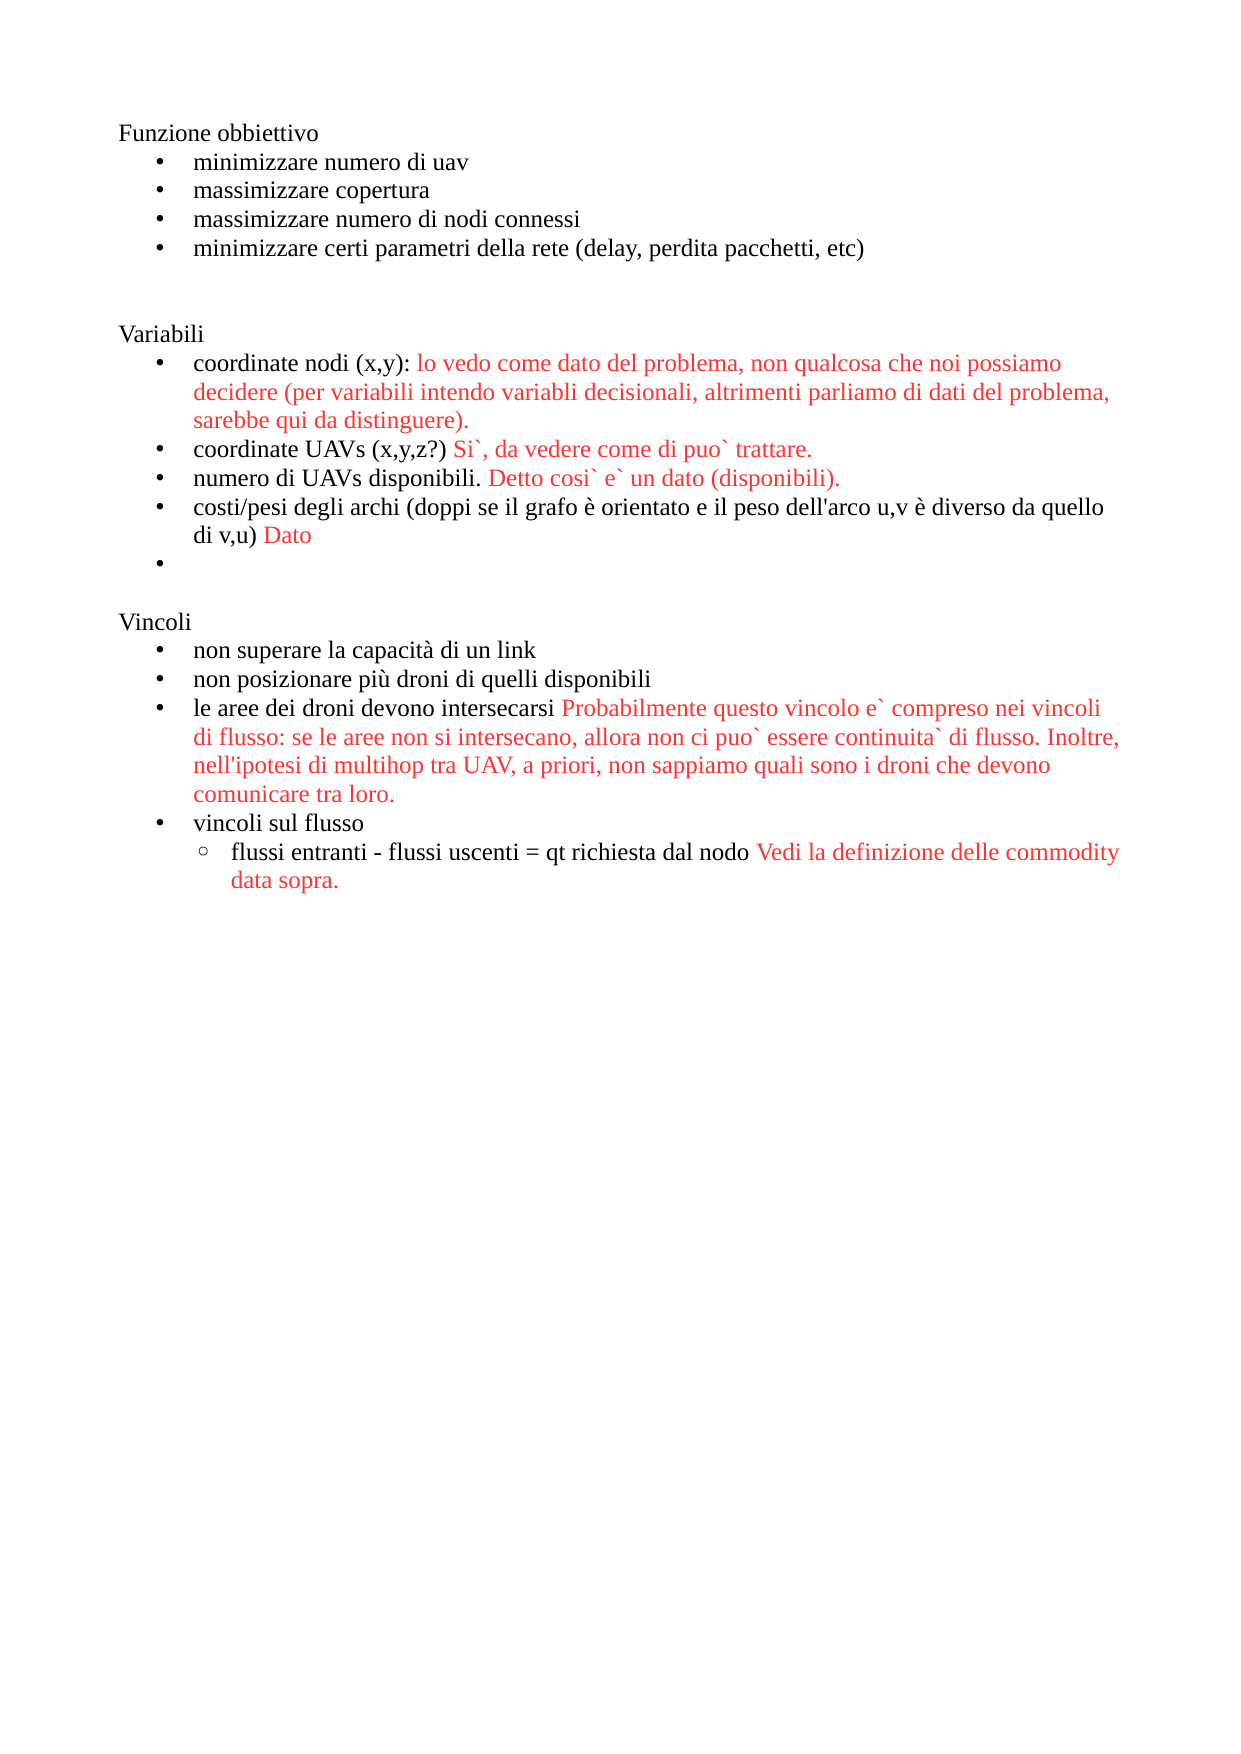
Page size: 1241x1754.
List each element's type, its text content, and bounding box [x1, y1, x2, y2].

list vincoli sul flusso [156, 808, 1122, 837]
list non posizionare più droni di quelli disponibili [156, 664, 1122, 693]
list coordinate UAVs (x,y,z?) Si`, da vedere come di puo` trattare. [156, 434, 1122, 463]
list minimizzare certi parametri della rete (delay, perdita pacchetti, etc) [156, 233, 1122, 262]
list numero di UAVs disponibili. Detto cosi` e` un dato (disponibili). [156, 463, 1122, 492]
list non superare la capacità di un link [156, 636, 1122, 664]
text Vincoli [118, 607, 1122, 636]
list costi/pesi degli archi (doppi se il grafo è orientato e il peso dell'arco u,v è diverso da quello di v,u) Dato [156, 492, 1122, 549]
text Funzione obbiettivo [118, 118, 1122, 147]
list le aree dei droni devono intersecarsi Probabilmente questo vincolo e` compreso nei vincoli di flusso: se le aree non si intersecano, allora non ci puo` essere continuita` di flusso. Inoltre, nell'ipotesi di multihop tra UAV, a priori, non sappiamo quali sono i droni che devono comunicare tra loro. [156, 693, 1122, 808]
list minimizzare numero di uav [156, 147, 1122, 176]
list massimizzare copertura [156, 176, 1122, 204]
list flussi entranti - flussi uscenti = qt richiesta dal nodo Vedi la definizione delle commodity data sopra. [193, 837, 1122, 894]
text Variabili [118, 319, 1122, 348]
list massimizzare numero di nodi connessi [156, 204, 1122, 233]
list coordinate nodi (x,y): lo vedo come dato del problema, non qualcosa che noi possiamo decidere (per variabili intendo variabli decisionali, altrimenti parliamo di dati del problema, sarebbe qui da distinguere). [156, 348, 1122, 434]
